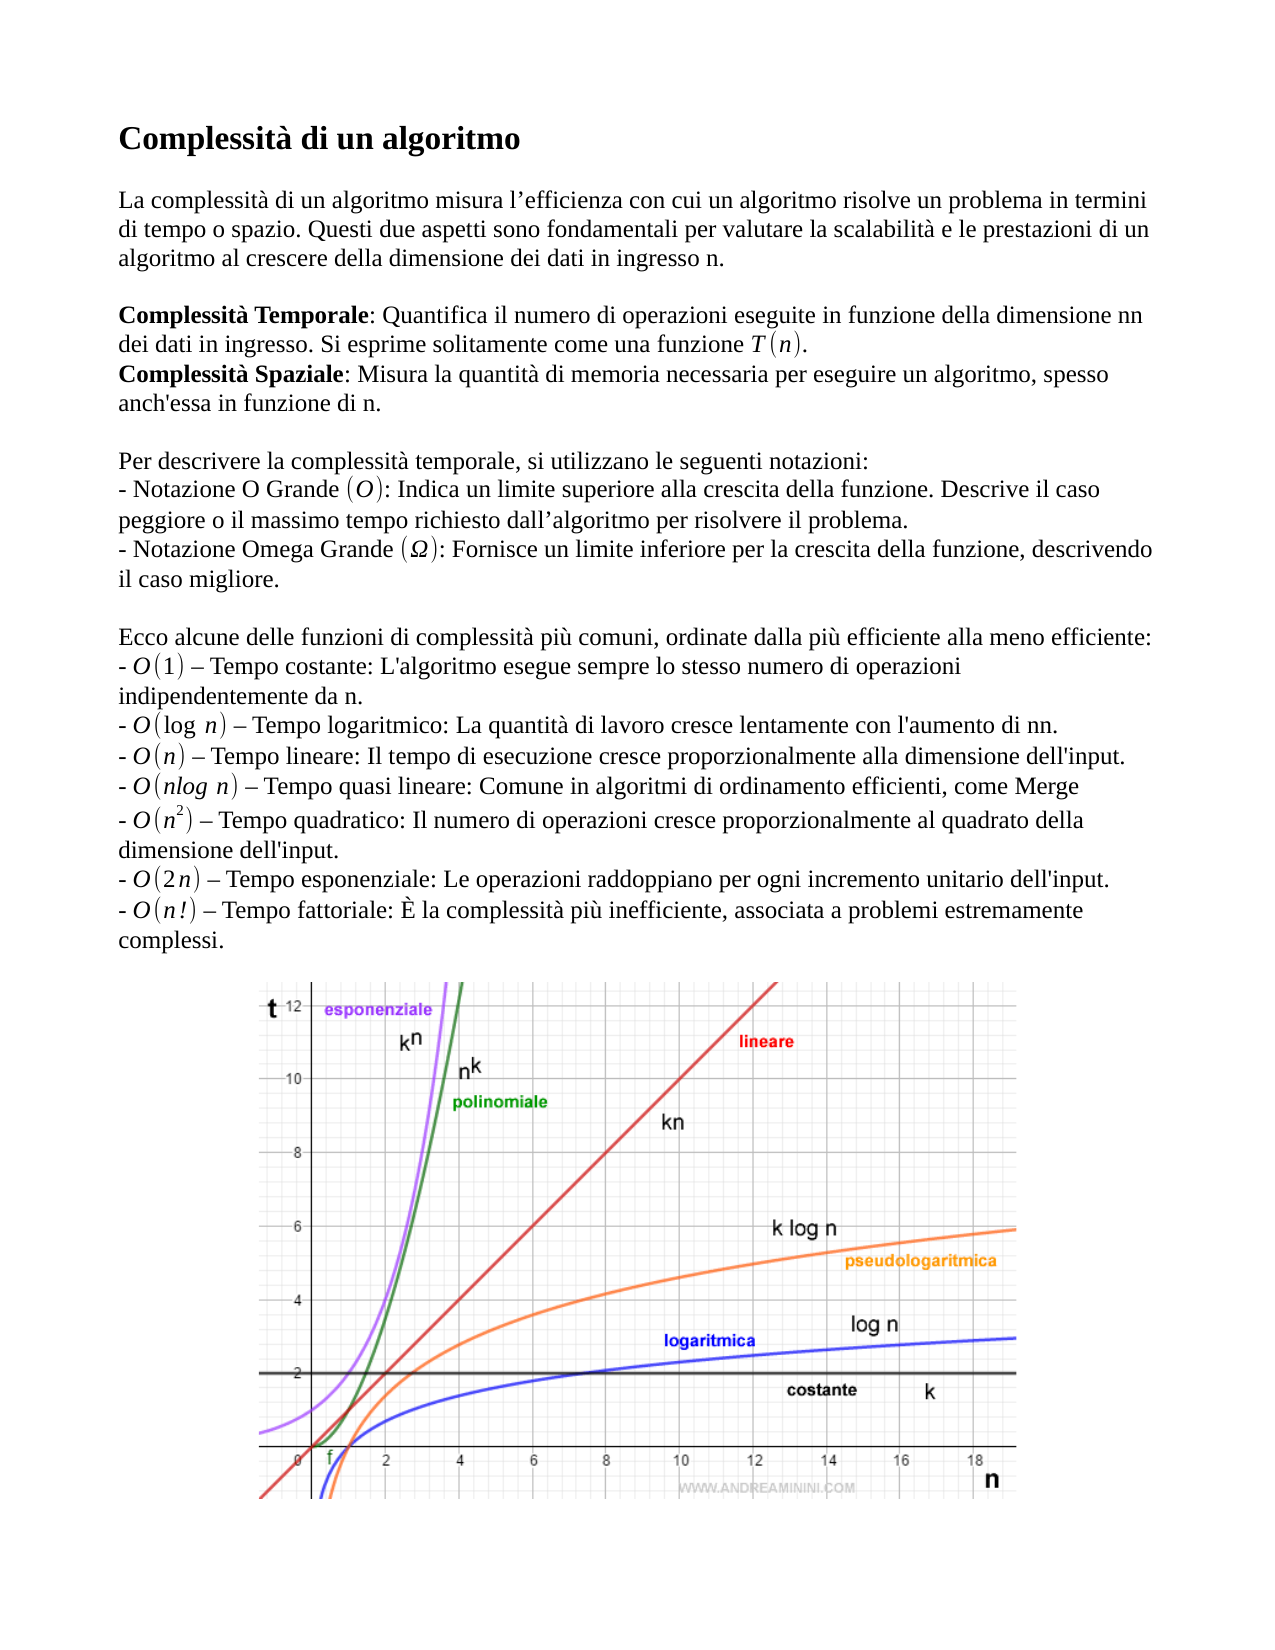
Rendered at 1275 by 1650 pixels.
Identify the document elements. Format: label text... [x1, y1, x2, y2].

text - Notazione Omega Grande : Fornisce un limite inferiore per la crescita della funzione, descrivendo il caso migliore. [118, 534, 1157, 593]
text - – Tempo quasi lineare: Comune in algoritmi di ordinamento efficienti, come Merge [118, 771, 1157, 802]
text - – Tempo costante: L'algoritmo esegue sempre lo stesso numero di operazioni indipendentemente da n. [118, 651, 1157, 710]
text - – Tempo fattoriale: È la complessità più inefficiente, associata a problemi estremamente complessi. [118, 895, 1157, 954]
text Complessità Temporale: Quantifica il numero di operazioni eseguite in funzione della dimensione nn dei dati in ingresso. Si esprime solitamente come una funzione . [118, 300, 1157, 359]
text - – Tempo logaritmico: La quantità di lavoro cresce lentamente con l'aumento di nn. [118, 710, 1157, 741]
text Per descrivere la complessità temporale, si utilizzano le seguenti notazioni: [118, 446, 1157, 474]
text Ecco alcune delle funzioni di complessità più comuni, ordinate dalla più efficiente alla meno efficiente: [118, 622, 1157, 651]
text - – Tempo lineare: Il tempo di esecuzione cresce proporzionalmente alla dimensione dell'input. [118, 741, 1157, 771]
text - Notazione O Grande : Indica un limite superiore alla crescita della funzione. Descrive il caso peggiore o il massimo tempo richiesto dall’algoritmo per risolvere il problema. [118, 474, 1157, 534]
text La complessità di un algoritmo misura l’efficienza con cui un algoritmo risolve un problema in termini di tempo o spazio. Questi due aspetti sono fondamentali per valutare la scalabilità e le prestazioni di un algoritmo al crescere della dimensione dei dati in ingresso n. [118, 185, 1157, 271]
text Complessità di un algoritmo [118, 118, 1157, 156]
text Complessità Spaziale: Misura la quantità di memoria necessaria per eseguire un algoritmo, spesso anch'essa in funzione di n. [118, 359, 1157, 417]
text - – Tempo esponenziale: Le operazioni raddoppiano per ogni incremento unitario dell'input. [118, 864, 1157, 895]
text - – Tempo quadratico: Il numero di operazioni cresce proporzionalmente al quadrato della dimensione dell'input. [118, 802, 1157, 864]
picture [258, 982, 1017, 1499]
